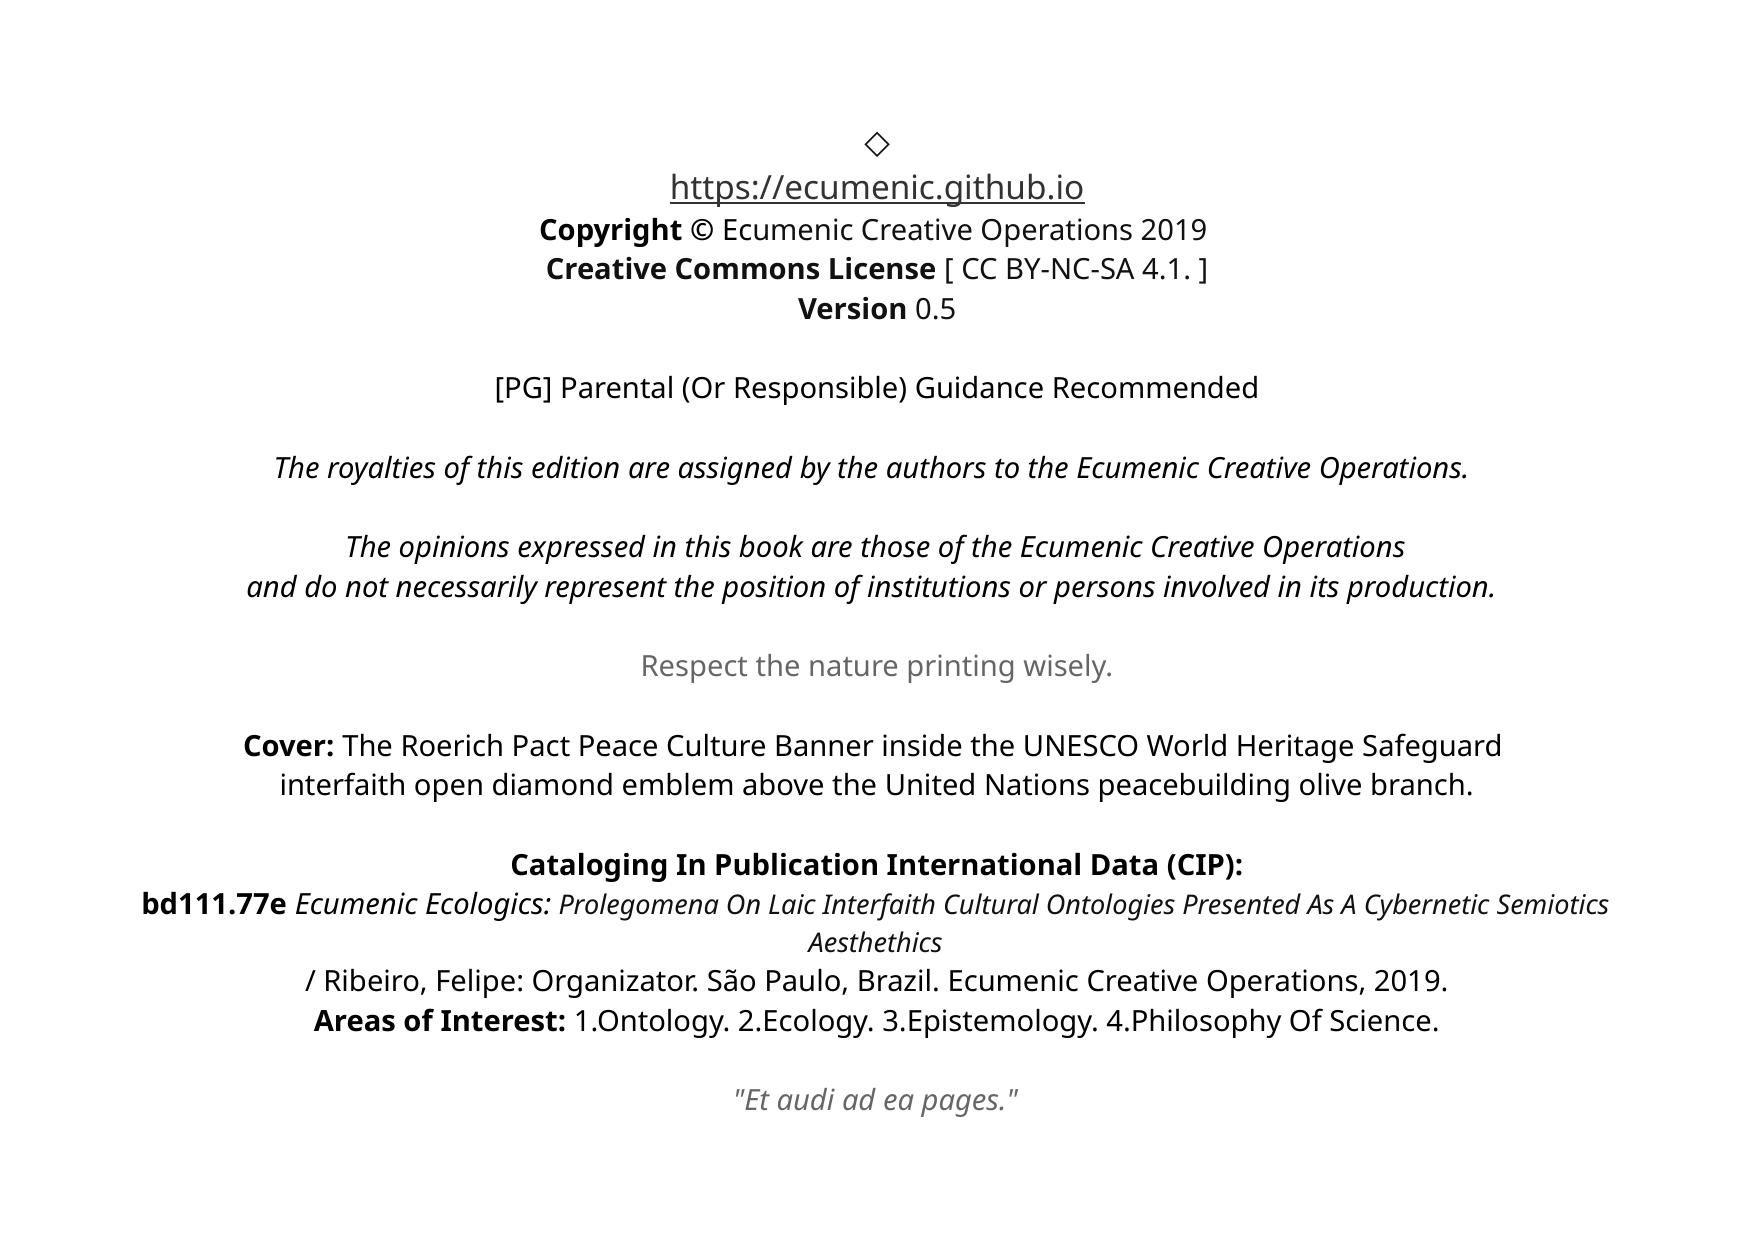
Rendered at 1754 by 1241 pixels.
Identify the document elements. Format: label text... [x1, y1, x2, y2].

text Areas of Interest: 1.Ontology. 2.Ecology. 3.Epistemology. 4.Philosophy Of Science. [118, 1000, 1636, 1039]
text / Ribeiro, Felipe: Organizator. São Paulo, Brazil. Ecumenic Creative Operations, 2019. [118, 960, 1636, 1000]
text Creative Commons License [ CC BY-NC-SA 4.1. ] [118, 249, 1636, 288]
text bd111.77e Ecumenic Ecologics: Prolegomena On Laic Interfaith Cultural Ontologies Presented As A Cybernetic Semiotics Aesthethics [118, 884, 1636, 960]
text Cover: The Roerich Pact Peace Culture Banner inside the UNESCO World Heritage Safeguard [118, 725, 1636, 764]
text interfaith open diamond emblem above the United Nations peacebuilding olive branch. [118, 764, 1636, 804]
text The royalties of this edition are assigned by the authors to the Ecumenic Creative Operations. [118, 447, 1636, 487]
text Cataloging In Publication International Data (CIP): [118, 844, 1636, 884]
text The opinions expressed in this book are those of the Ecumenic Creative Operations [118, 526, 1636, 566]
text ◇ [118, 118, 1636, 163]
text "Et audi ad ea pages." [118, 1079, 1636, 1119]
text [PG] Parental (Or Responsible) Guidance Recommended [118, 368, 1636, 407]
text Version 0.5 [118, 288, 1636, 328]
text Copyright © Ecumenic Creative Operations 2019 [118, 209, 1636, 249]
text Respect the nature printing wisely. [118, 646, 1636, 685]
text and do not necessarily represent the position of institutions or persons involved in its production. [118, 566, 1636, 606]
text https://ecumenic.github.io [118, 163, 1636, 209]
